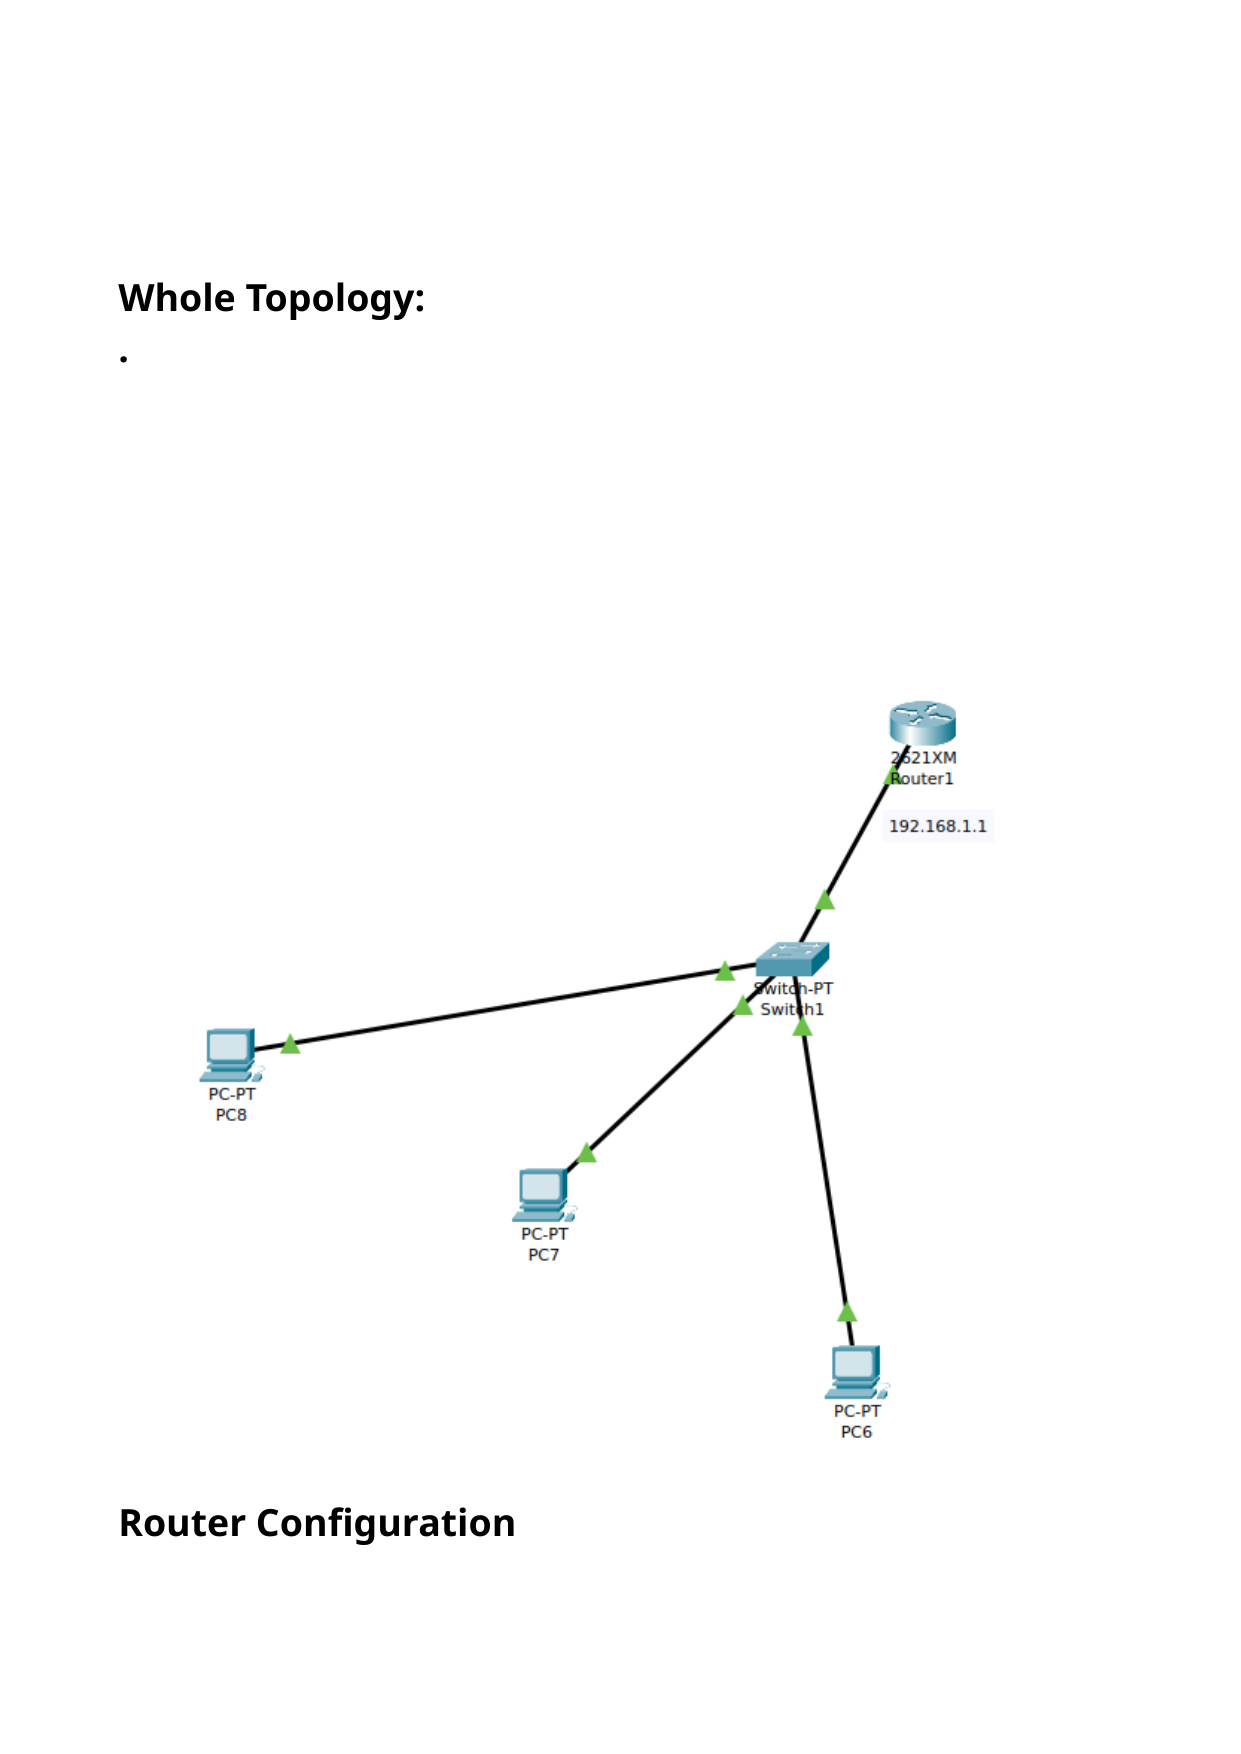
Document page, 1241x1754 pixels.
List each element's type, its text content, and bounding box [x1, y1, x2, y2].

text Whole Topology: [118, 271, 1122, 322]
text Router Configuration [118, 577, 1122, 1547]
text . [118, 322, 1122, 373]
picture [97, 603, 1102, 1496]
